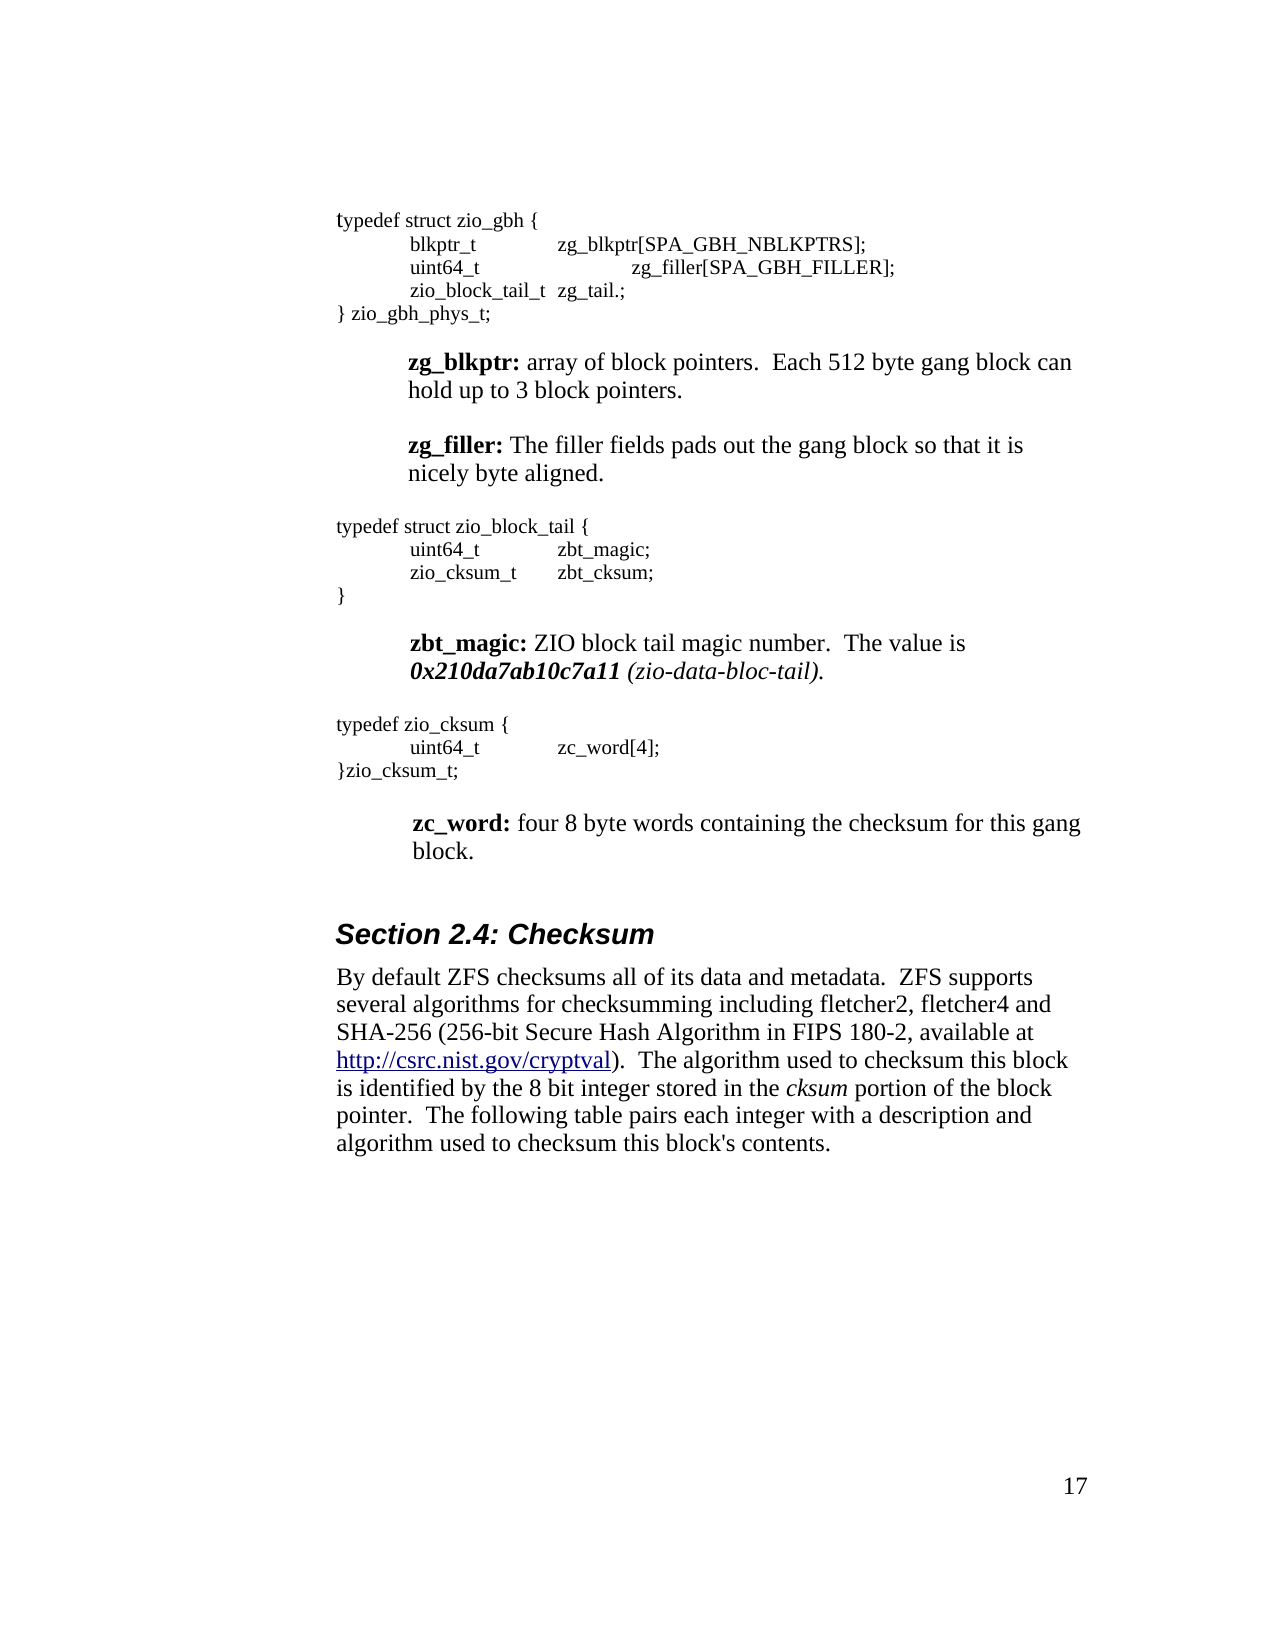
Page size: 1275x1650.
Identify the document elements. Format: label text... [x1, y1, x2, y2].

text } zio_gbh_phys_t; [336, 302, 1087, 325]
text zc_word: four 8 byte words containing the checksum for this gang block. [412, 809, 1087, 865]
text uint64_t zg_filler[SPA_GBH_FILLER]; [336, 256, 1087, 279]
text typedef struct zio_gbh { [336, 205, 1087, 233]
text }zio_cksum_t; [336, 759, 1087, 782]
text zg_blkptr: array of block pointers. Each 512 byte gang block can hold up to 3 block pointers. [408, 348, 1087, 404]
text zio_block_tail_t zg_tail.; [336, 279, 1087, 302]
text typedef struct zio_block_tail { [336, 514, 1087, 537]
text uint64_t zbt_magic; [336, 537, 1087, 561]
subtitle Section 2.4: Checksum [187, 918, 1087, 950]
text uint64_t zc_word[4]; [336, 736, 1087, 759]
text By default ZFS checksums all of its data and metadata. ZFS supports several algorithms for checksumming including fletcher2, fletcher4 and SHA-256 (256-bit Secure Hash Algorithm in FIPS 180-2, available at http://csrc.nist.gov/cryptval). The algorithm used to checksum this block is identified by the 8 bit integer stored in the cksum portion of the block pointer. The following table pairs each integer with a description and algorithm used to checksum this block's contents. [336, 963, 1087, 1157]
text } [336, 583, 1087, 607]
text zio_cksum_t zbt_cksum; [336, 561, 1087, 583]
text zg_filler: The filler fields pads out the gang block so that it is nicely byte aligned. [408, 431, 1087, 487]
text blkptr_t zg_blkptr[SPA_GBH_NBLKPTRS]; [336, 233, 1087, 256]
text zbt_magic: ZIO block tail magic number. The value is 0x210da7ab10c7a11 (zio-data-bloc-tail). [336, 629, 1087, 685]
text typedef zio_cksum { [336, 713, 1087, 736]
